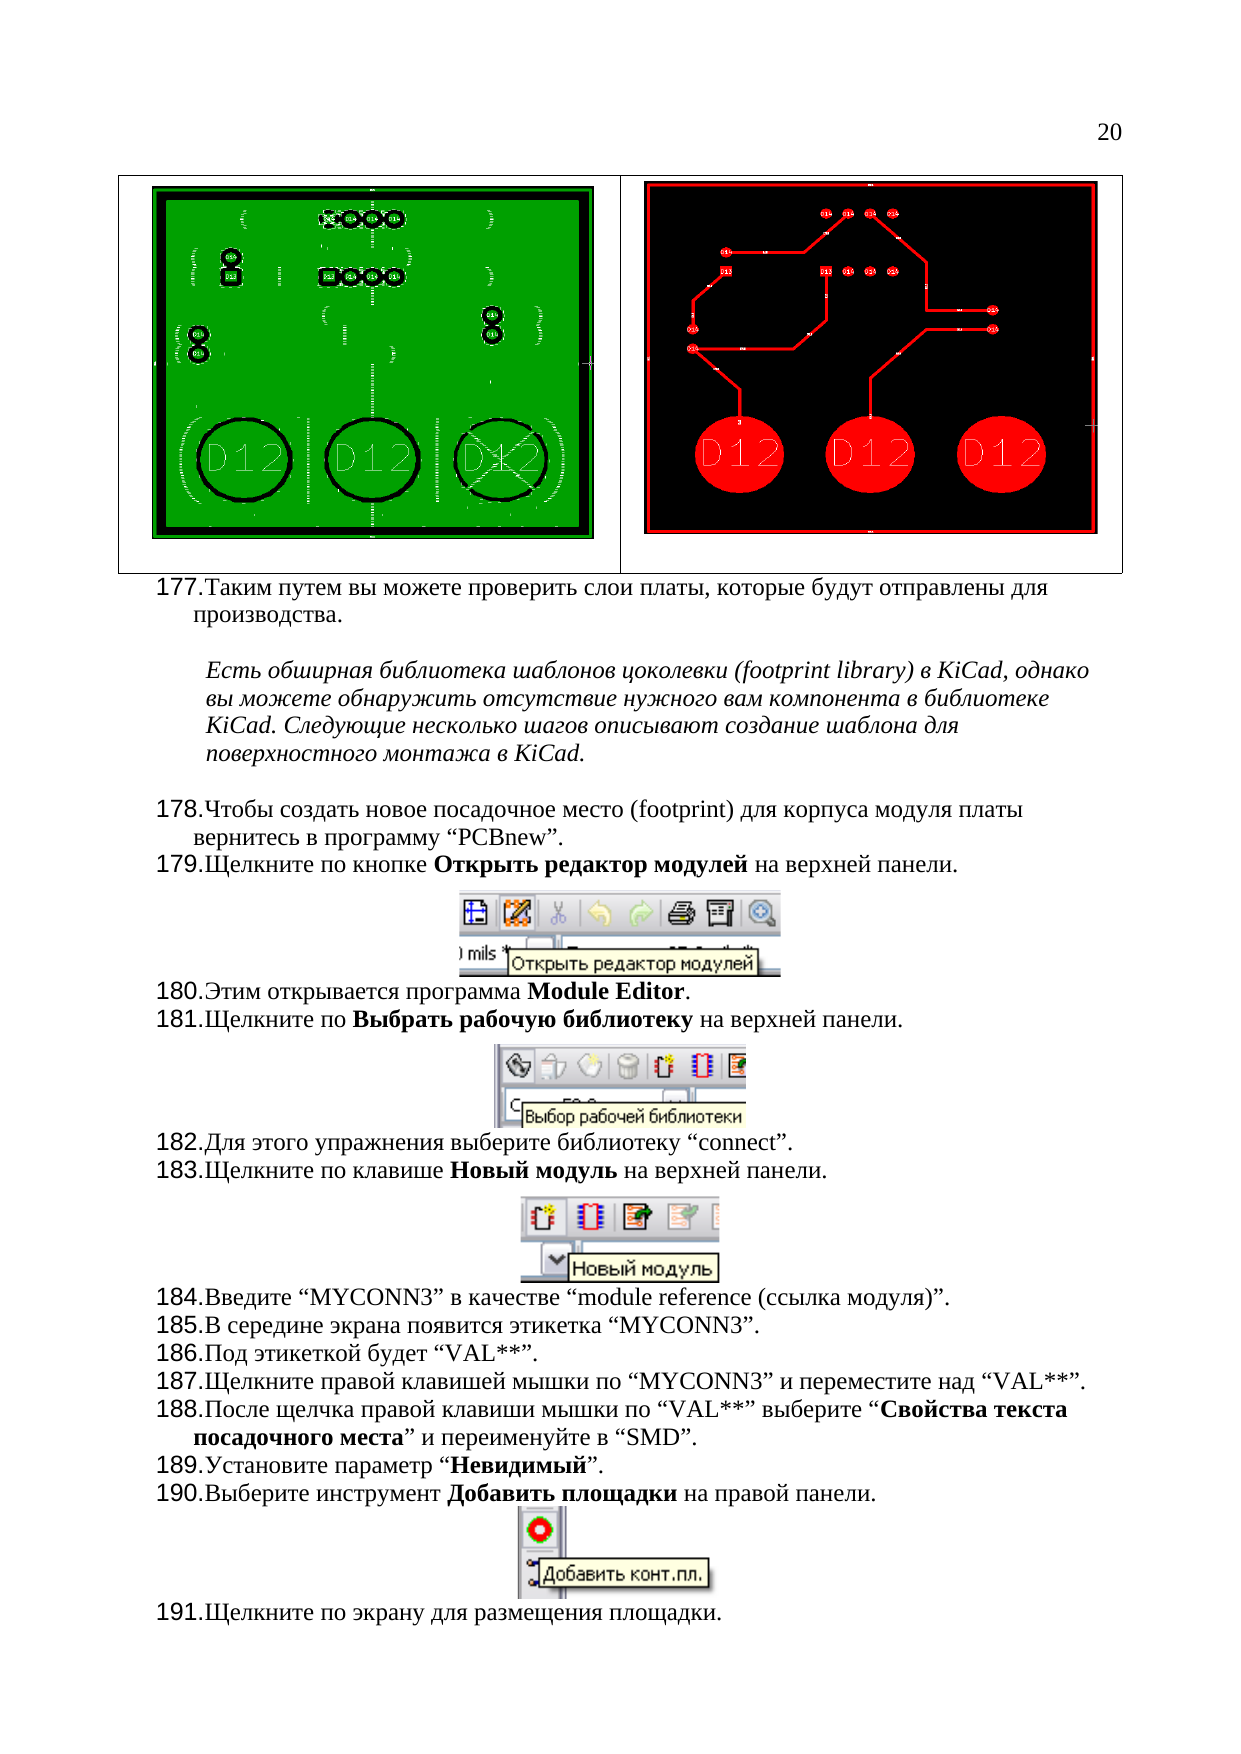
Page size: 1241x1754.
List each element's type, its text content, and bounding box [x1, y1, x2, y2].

table_header [119, 176, 620, 572]
picture [494, 1044, 746, 1128]
list Введите “MYCONN3” в качестве “module reference (ссылка модуля)”. [156, 1196, 1122, 1311]
list После щелчка правой клавиши мышки по “VAL**” выберите “Свойства текста посадочного места” и переименуйте в “SMD”. [156, 1395, 1122, 1450]
list Под этикеткой будет “VAL**”. [156, 1339, 1122, 1367]
picture [152, 186, 594, 539]
table_header [621, 176, 1122, 533]
list Щелкните по экрану для размещения площадки. [156, 1506, 1122, 1626]
picture [644, 181, 1098, 534]
text Есть обширная библиотека шаблонов цоколевки (footprint library) в KiCad, однако вы можете обнаружить отсутствие нужного вам компонента в библиотеке KiCad. Следующие несколько шагов описывают создание шаблона для поверхностного монтажа в KiCad. [206, 656, 1122, 767]
list В середине экрана появится этикетка “MYCONN3”. [156, 1311, 1122, 1339]
picture [459, 890, 781, 977]
list Установите параметр “Невидимый”. [156, 1450, 1122, 1478]
list Щелкните по клавише Новый модуль на верхней панели. [156, 1156, 1122, 1184]
list Щелкните по кнопке Открыть редактор модулей на верхней панели. [156, 850, 1122, 878]
list Для этого упражнения выберите библиотеку “connect”. [156, 1044, 1122, 1156]
list Выберите инструмент Добавить площадки на правой панели. [156, 1478, 1122, 1506]
picture [517, 1506, 723, 1599]
picture [520, 1195, 720, 1283]
table_header [621, 534, 1122, 572]
list Щелкните по Выбрать рабочую библиотеку на верхней панели. [156, 1004, 1122, 1033]
list Чтобы создать новое посадочное место (footprint) для корпуса модуля платы вернитесь в программу “PCBnew”. [156, 794, 1122, 850]
list Таким путем вы можете проверить слои платы, которые будут отправлены для производства. [156, 574, 1122, 628]
list Щелкните правой клавишей мышки по “MYCONN3” и переместите над “VAL**”. [156, 1367, 1122, 1395]
list Этим открывается программа Module Editor. [156, 890, 1122, 1004]
